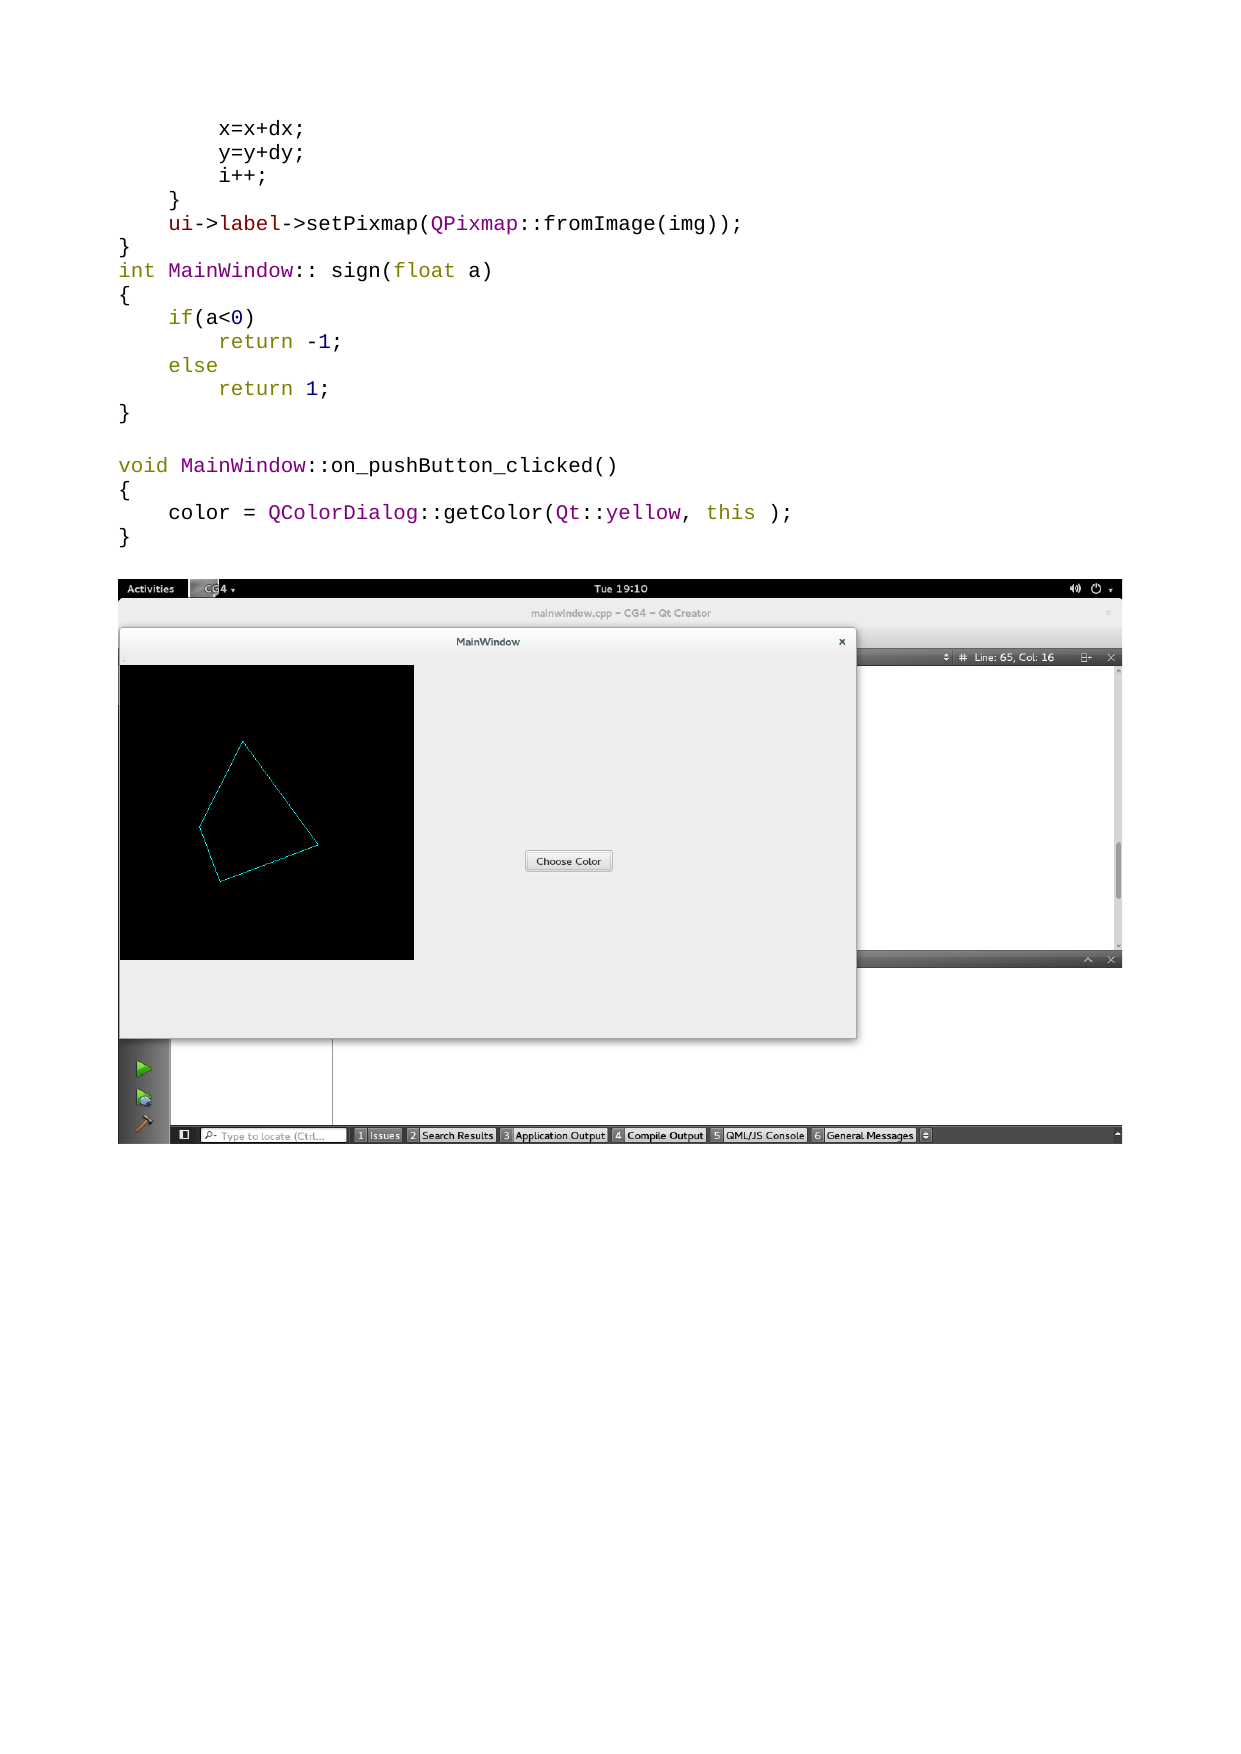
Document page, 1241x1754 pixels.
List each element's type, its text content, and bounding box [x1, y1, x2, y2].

text ui->label->setPixmap(QPixmap::fromImage(img)); [118, 213, 1122, 236]
text color = QColorDialog::getColor(Qt::yellow, this ); [118, 502, 1122, 526]
picture [118, 579, 1123, 1144]
text } [118, 526, 1122, 549]
text } [118, 236, 1122, 260]
text return 1; [118, 378, 1122, 402]
text x=x+dx; [118, 118, 1122, 142]
text { [118, 284, 1122, 307]
text if(a<0) [118, 307, 1122, 331]
text int MainWindow:: sign(float a) [118, 260, 1122, 284]
text } [118, 402, 1122, 426]
text void MainWindow::on_pushButton_clicked() [118, 455, 1122, 479]
text i++; [118, 165, 1122, 189]
text return -1; [118, 331, 1122, 354]
text } [118, 189, 1122, 213]
text y=y+dy; [118, 142, 1122, 165]
text { [118, 479, 1122, 502]
text else [118, 354, 1122, 378]
